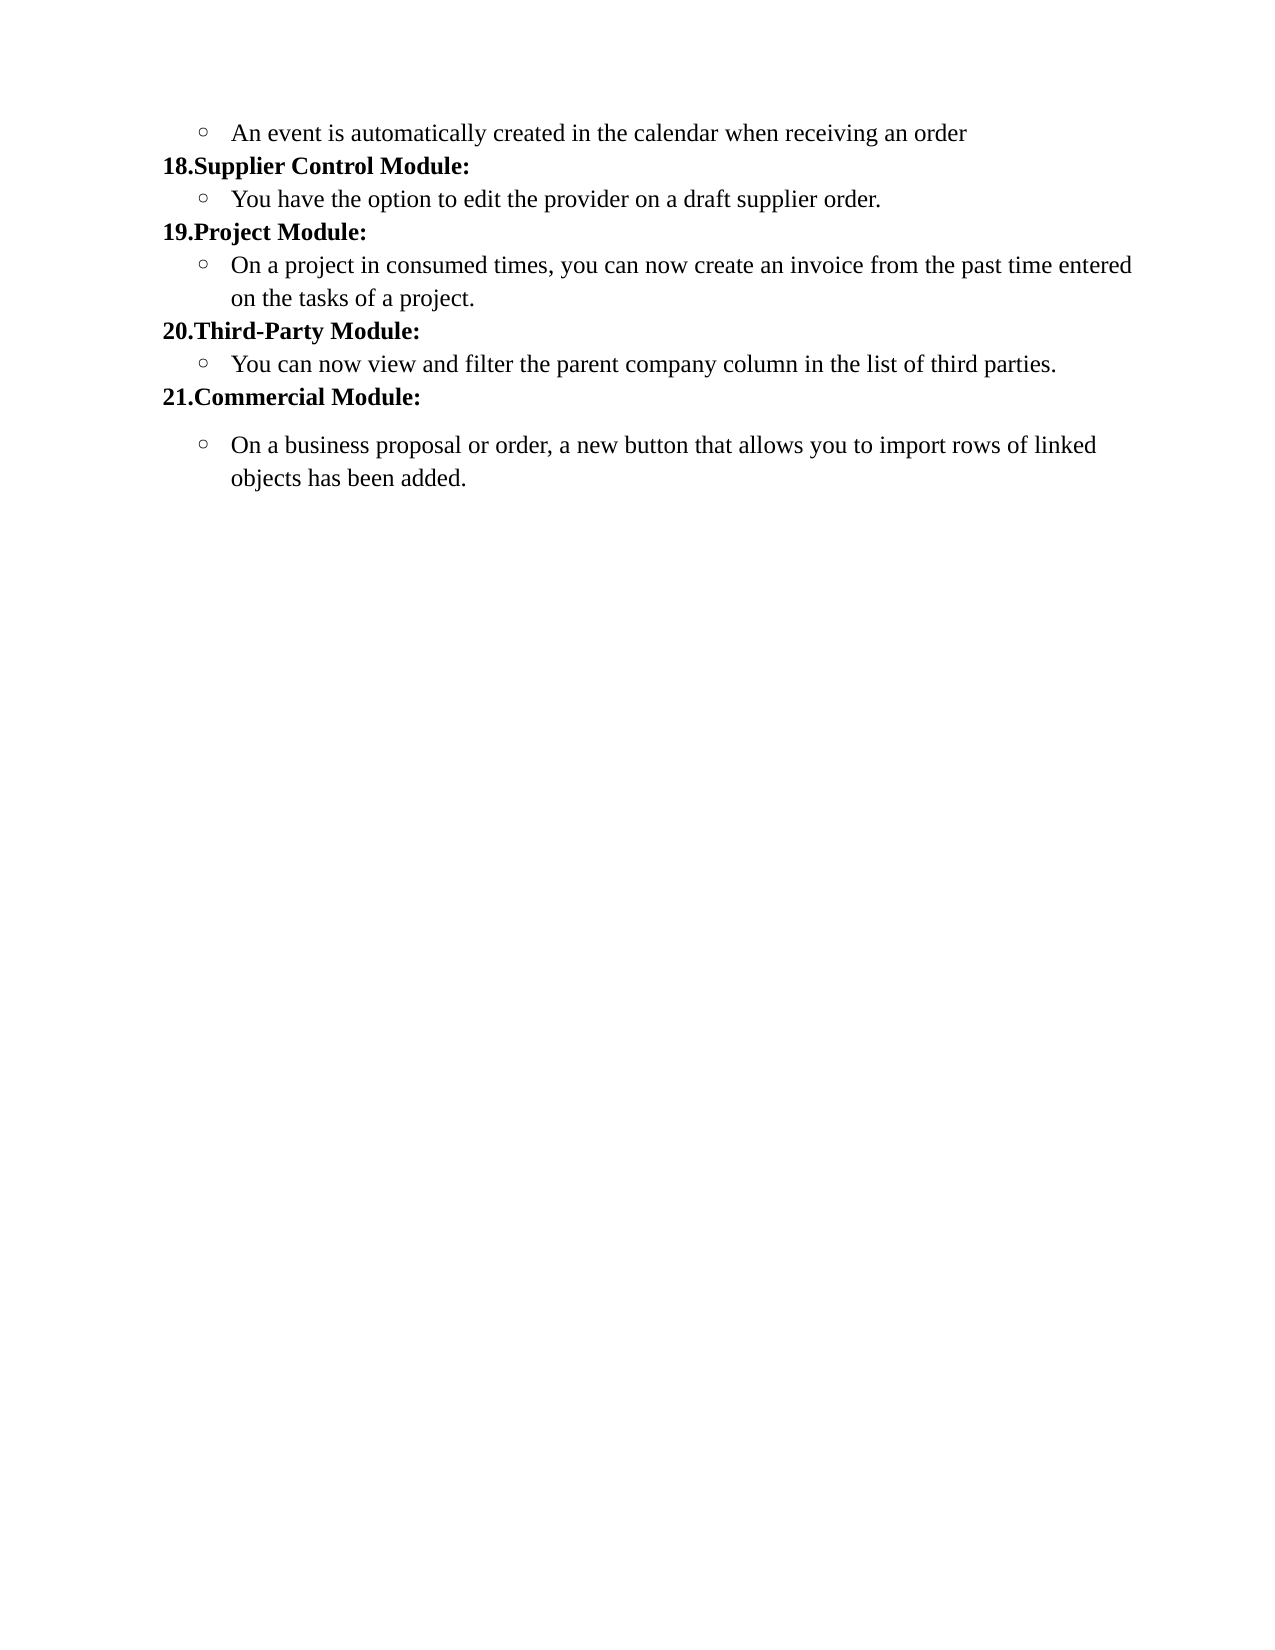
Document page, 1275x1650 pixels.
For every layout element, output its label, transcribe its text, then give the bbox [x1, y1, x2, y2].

list On a project in consumed times, you can now create an invoice from the past time entered on the tasks of a project. [193, 250, 1157, 312]
list Commercial Module: [162, 382, 1157, 411]
list Third-Party Module: [162, 316, 1157, 345]
list Project Module: [162, 217, 1157, 246]
list You have the option to edit the provider on a draft supplier order. [193, 184, 1157, 213]
list An event is automatically created in the calendar when receiving an order [193, 118, 1157, 147]
list On a business proposal or order, a new button that allows you to import rows of linked objects has been added. [193, 430, 1157, 492]
list Supplier Control Module: [162, 151, 1157, 180]
list You can now view and filter the parent company column in the list of third parties. [193, 349, 1157, 378]
